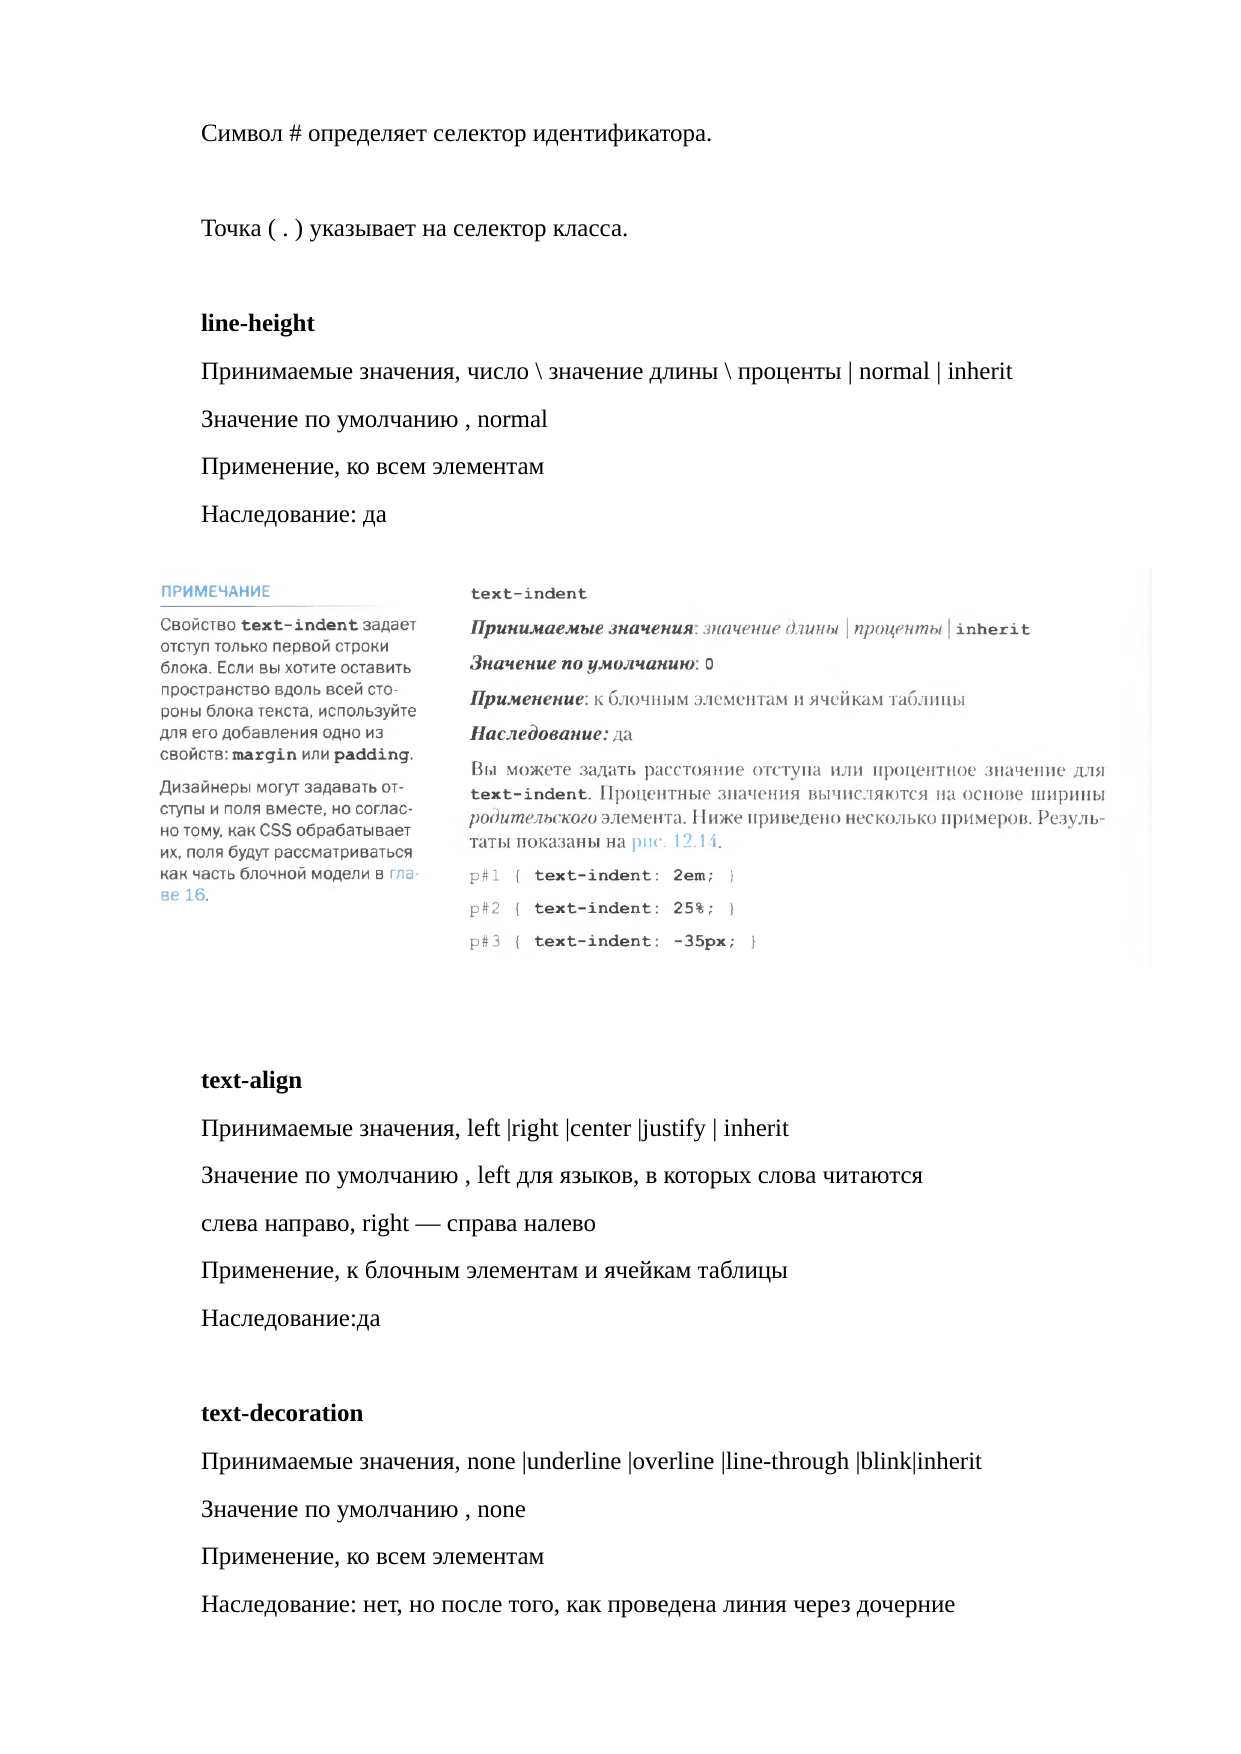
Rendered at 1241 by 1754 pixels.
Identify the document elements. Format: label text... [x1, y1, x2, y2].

text Принимаемые значения, left |right |center |justify | inherit [118, 1113, 1122, 1142]
text Точка ( . ) указывает на селектор класса. [118, 213, 1122, 242]
text Значение по умолчанию , left для языков, в которых слова читаются [118, 1160, 1122, 1189]
picture [148, 568, 1153, 966]
text Наследование:да [118, 1303, 1122, 1332]
text Принимаемые значения, число \ значение длины \ проценты | normal | inherit [118, 356, 1122, 385]
text line-height [118, 308, 1122, 337]
text Применение, к блочным элементам и ячейкам таблицы [118, 1256, 1122, 1284]
text Применение, ко всем элементам [118, 451, 1122, 480]
text Применение, ко всем элементам [118, 1541, 1122, 1570]
text Наследование: нет, но после того, как проведена линия через дочерние [118, 1589, 1122, 1618]
text text-decoration [118, 1398, 1122, 1427]
text слева направо, right — справа налево [118, 1208, 1122, 1237]
text text-align [118, 1065, 1122, 1094]
text Значение по умолчанию , normal [118, 404, 1122, 432]
text Значение пo умолчанию , none [118, 1494, 1122, 1522]
text Принимаемые значения, none |underline |overline |line-through |blink|inherit [118, 1446, 1122, 1475]
text Символ # определяет селектор идентификатора. [118, 118, 1122, 147]
text Наследование: да [118, 499, 1122, 528]
